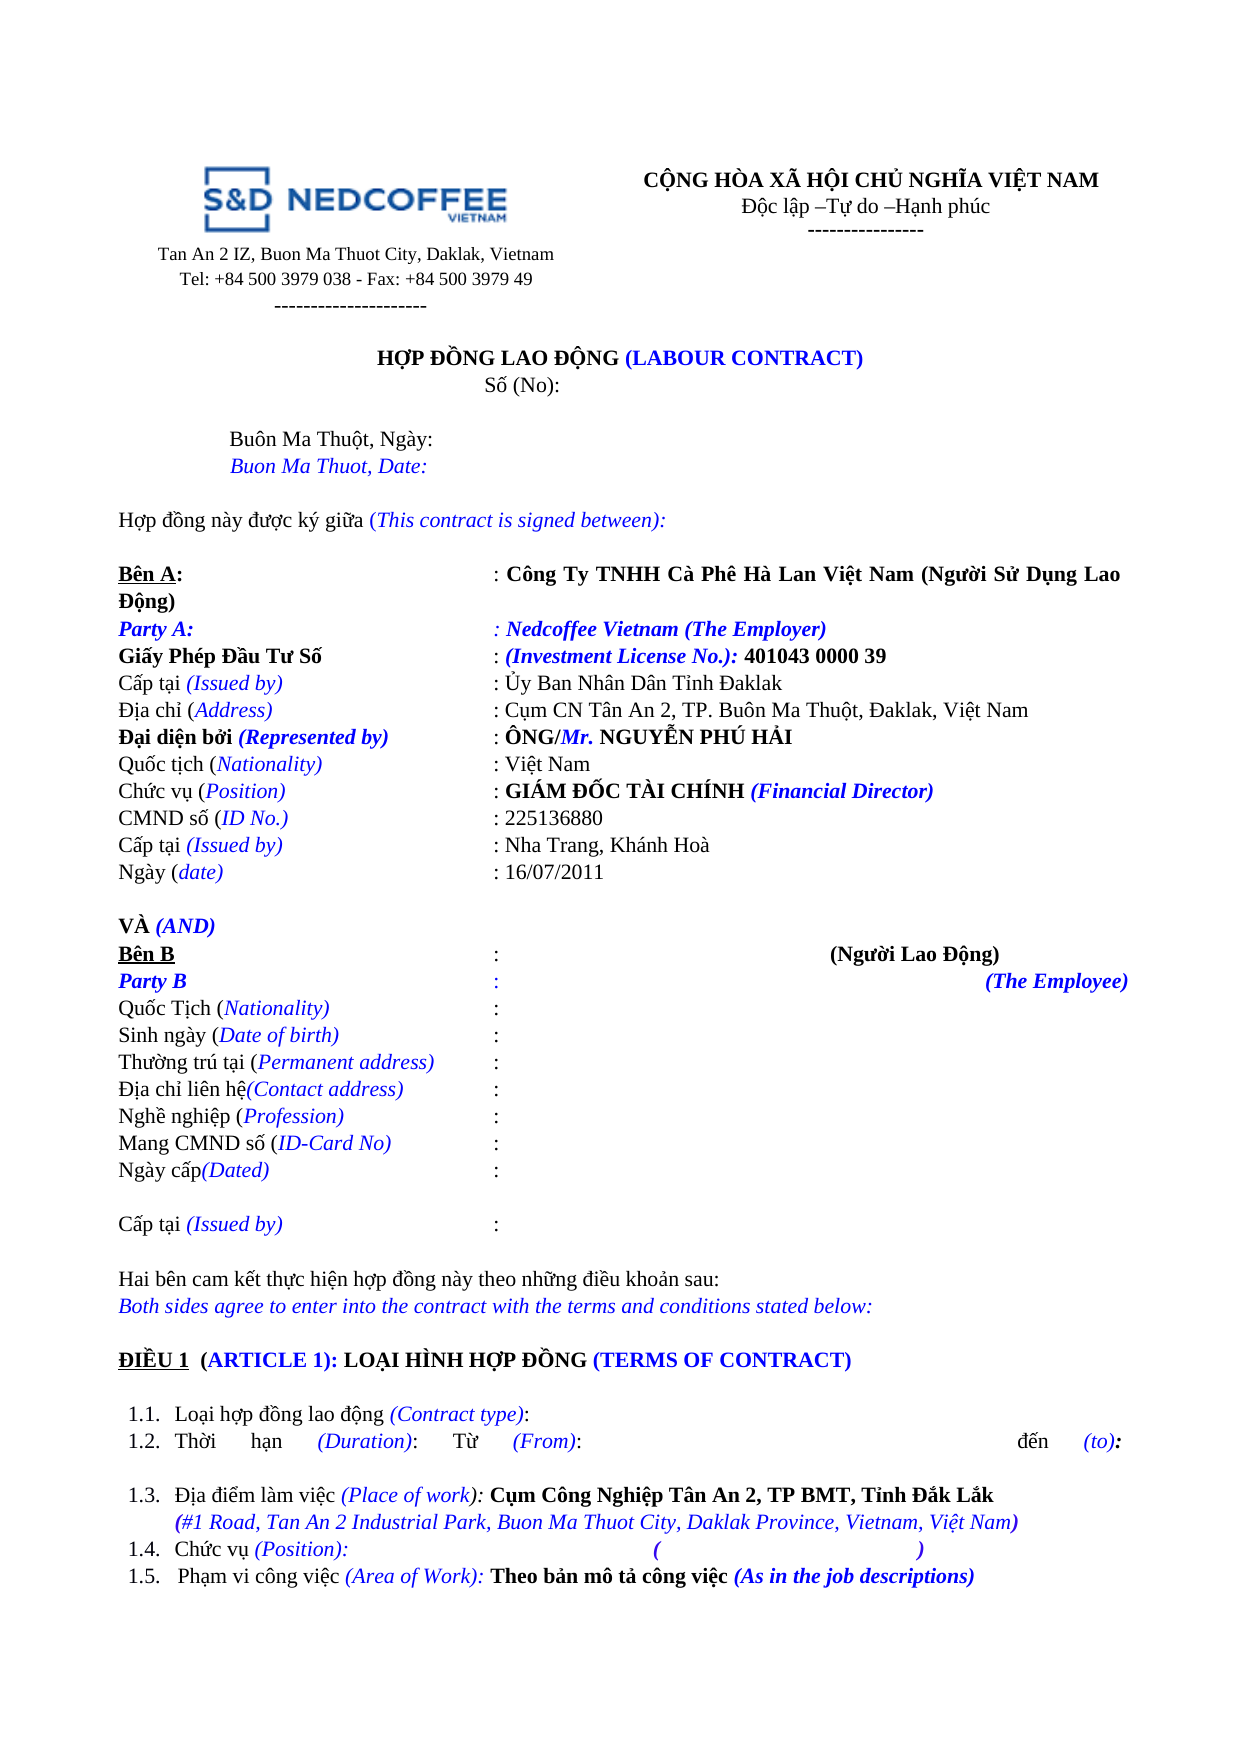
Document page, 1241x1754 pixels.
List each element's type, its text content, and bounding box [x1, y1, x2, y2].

list (#1 Road, Tan An 2 Industrial Park, Buon Ma Thuot City, Daklak Province, Vietnam, Việt Nam) [128, 1508, 1122, 1535]
picture [198, 155, 514, 243]
list Phạm vi công việc (Area of Work): Theo bản mô tả công việc (As in the job descriptions) [128, 1562, 1122, 1589]
text Thường trú tại (Permanent address) : <get_temp_address(o.employee_id) or False> [118, 1048, 1122, 1075]
text Nghề nghiệp (Profession) : <o.employee_id.technique_id.name or False> [118, 1102, 1122, 1129]
list Loại hợp đồng lao động (Contract type): <o.type_id.name or False> [128, 1400, 1122, 1427]
text Cấp tại (Issued by) : <o.employee_id.identification_place_issue or False> [118, 1210, 1122, 1237]
text Cấp tại (Issued by) : Ủy Ban Nhân Dân Tỉnh Đaklak [118, 668, 1122, 696]
text Bên B : <o.employee_id.name or Fasle> (Người Lao Động) [118, 939, 1122, 966]
subtitle HỢP ĐỒNG LAO ĐỘNG (LABOUR CONTRACT) [118, 343, 1122, 371]
text Ngày cấp(Dated) : <get_vietname_date(o.employee_id.identification_date_issue ) or False> [118, 1156, 1122, 1210]
subtitle Bên A: : Công Ty TNHH Cà Phê Hà Lan Việt Nam (Người Sử Dụng Lao Động) [118, 560, 1122, 614]
subtitle Số (No): <o.name or False> [118, 371, 1122, 398]
text Quốc tịch (Nationality) : Việt Nam [118, 750, 1122, 777]
list Thời hạn (Duration): Từ (From): <get_vietname_date(o.date_start)> đến (to): <get_contract_date_end(o.date_end) or False> [128, 1427, 1122, 1481]
text Chức vụ (Position) : GIÁM ĐỐC TÀI CHÍNH (Financial Director) [118, 777, 1122, 804]
text Party B : <strip_accents(o.employee_id.name) or Fasle> (The Employee) [118, 966, 1178, 993]
text Địa chỉ (Address) : Cụm CN Tân An 2, TP. Buôn Ma Thuột, Đaklak, Việt Nam [118, 696, 1122, 723]
text Both sides agree to enter into the contract with the terms and conditions stated below: [118, 1291, 1122, 1318]
text Đại diện bởi (Represented by) : ÔNG/Mr. NGUYỄN PHÚ HẢI [118, 723, 1178, 750]
text Địa chỉ liên hệ(Contact address) : <get_resident_address(o.employee_id) or False> [118, 1075, 1122, 1102]
list Chức vụ (Position): <o.job_id.name_vn or False> (<o.job_id.name or False>) [128, 1535, 1122, 1562]
subtitle Buôn Ma Thuột, Ngày: <get_contract_date(o.date_start, o.trial_date_start)> [118, 425, 1122, 452]
table_header CỘNG HÒA XÃ HỘI CHỦ NGHĨA VIỆT NAM Độc lập –Tự do –Hạnh phúc ---------------- [605, 147, 1126, 318]
list Địa điểm làm việc (Place of work): Cụm Công Nghiệp Tân An 2, TP BMT, Tỉnh Đắk Lắk [128, 1481, 1122, 1508]
text Hai bên cam kết thực hiện hợp đồng này theo những điều khoản sau: [118, 1264, 1122, 1291]
text Buon Ma Thuot, Date: <get_contract_date(o.date_start, o.trial_date_start)> [118, 452, 1122, 479]
text Ngày (date) : 16/07/2011 [118, 858, 1122, 885]
text CMND số (ID No.) : 225136880 [118, 804, 1122, 831]
text Hợp đồng này được ký giữa (This contract is signed between): [118, 506, 1122, 533]
text Party A: : Nedcoffee Vietnam (The Employer) [118, 614, 1178, 641]
subtitle ĐIỀU 1 (ARTICLE 1): LOẠI HÌNH HỢP ĐỒNG (TERMS OF CONTRACT) [118, 1346, 1122, 1373]
text Mang CMND số (ID-Card No) : <o.employee_id.identification_id or False> [118, 1129, 1122, 1156]
text Cấp tại (Issued by) : Nha Trang, Khánh Hoà [118, 831, 1122, 858]
text Giấy Phép Đầu Tư Số : (Investment License No.): 401043 0000 39 [118, 641, 1178, 668]
table_header Tan An 2 IZ, Buon Ma Thuot City, Daklak, Vietnam Tel: +84 500 3979 038 - Fax: +84 500 3979 49 --------------------- [107, 147, 605, 318]
text Quốc Tịch (Nationality) : <o.employee_id.country_id.name or False> [118, 993, 1122, 1021]
subtitle VÀ (AND) [118, 912, 1122, 939]
text Sinh ngày (Date of birth) : <get_vietname_date(o.employee_id.birthday or False)> [118, 1021, 1122, 1048]
